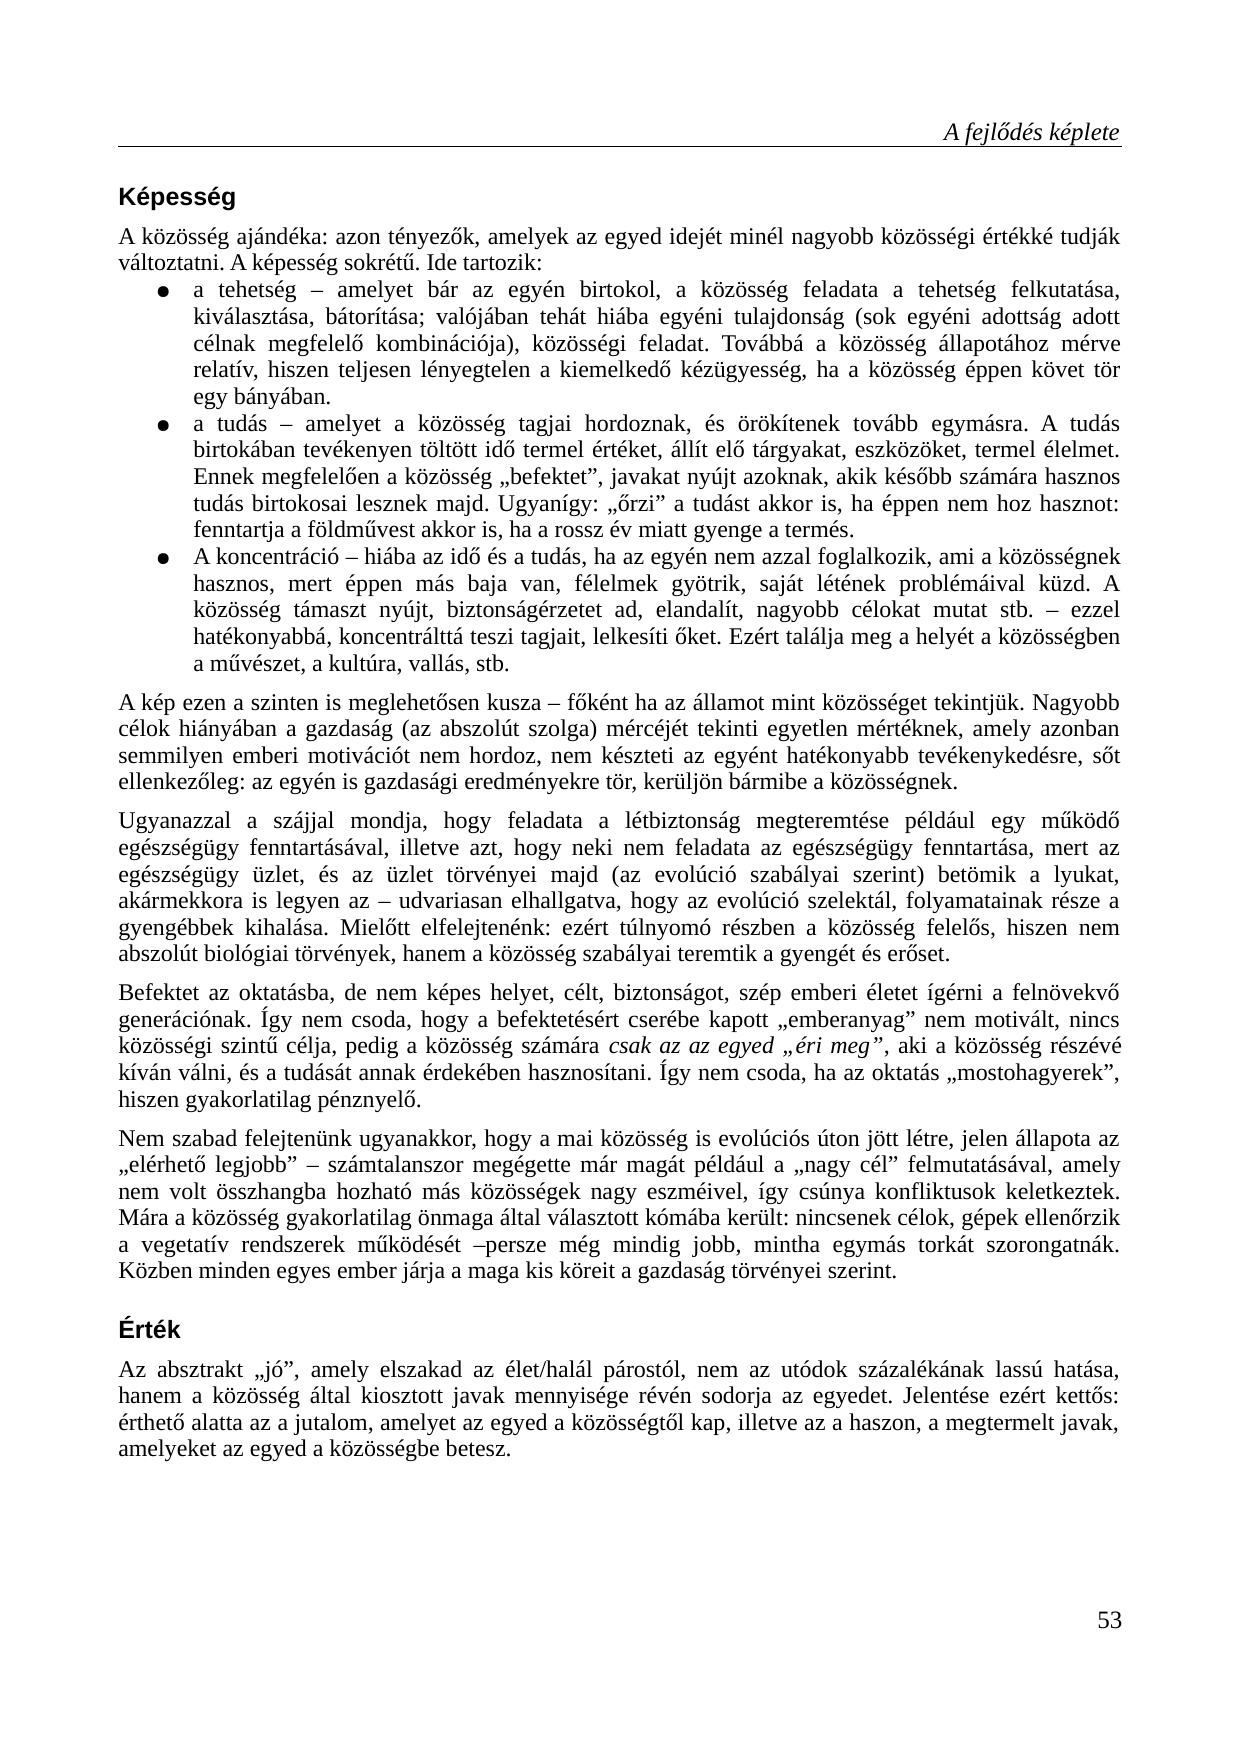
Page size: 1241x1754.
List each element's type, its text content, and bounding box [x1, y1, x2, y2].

text Ugyanazzal a szájjal mondja, hogy feladata a létbiztonság megteremtése például egy működő egészségügy fenntartásával, illetve azt, hogy neki nem feladata az egészségügy fenntartása, mert az egészségügy üzlet, és az üzlet törvényei majd (az evolúció szabályai szerint) betömik a lyukat, akármekkora is legyen az – udvariasan elhallgatva, hogy az evolúció szelektál, folyamatainak része a gyengébbek kihalása. Mielőtt elfelejtenénk: ezért túlnyomó részben a közösség felelős, hiszen nem abszolút biológiai törvények, hanem a közösség szabályai teremtik a gyengét és erőset. [118, 807, 1122, 967]
text A kép ezen a szinten is meglehetősen kusza – főként ha az államot mint közösséget tekintjük. Nagyobb célok hiányában a gazdaság (az abszolút szolga) mércéjét tekinti egyetlen mértéknek, amely azonban semmilyen emberi motivációt nem hordoz, nem készteti az egyént hatékonyabb tevékenykedésre, sőt ellenkezőleg: az egyén is gazdasági eredményekre tör, kerüljön bármibe a közösségnek. [118, 689, 1122, 795]
text Nem szabad felejtenünk ugyanakkor, hogy a mai közösség is evolúciós úton jött létre, jelen állapota az „elérhető legjobb” – számtalanszor megégette már magát például a „nagy cél” felmutatásával, amely nem volt összhangba hozható más közösségek nagy eszméivel, így csúnya konfliktusok keletkeztek. Mára a közösség gyakorlatilag önmaga által választott kómába került: nincsenek célok, gépek ellenőrzik a vegetatív rendszerek működését –persze még mindig jobb, mintha egymás torkát szorongatnák. Közben minden egyes ember járja a maga kis köreit a gazdaság törvényei szerint. [118, 1125, 1122, 1284]
list a tehetség – amelyet bár az egyén birtokol, a közösség feladata a tehetség felkutatása, kiválasztása, bátorítása; valójában tehát hiába egyéni tulajdonság (sok egyéni adottság adott célnak megfelelő kombinációja), közösségi feladat. Továbbá a közösség állapotához mérve relatív, hiszen teljesen lényegtelen a kiemelkedő kézügyesség, ha a közösség éppen követ tör egy bányában. [156, 277, 1122, 409]
text Az absztrakt „jó”, amely elszakad az élet/halál párostól, nem az utódok százalékának lassú hatása, hanem a közösség által kiosztott javak mennyisége révén sodorja az egyedet. Jelentése ezért kettős: érthető alatta az a jutalom, amelyet az egyed a közösségtől kap, illetve az a haszon, a megtermelt javak, amelyeket az egyed a közösségbe betesz. [118, 1356, 1122, 1462]
list A koncentráció – hiába az idő és a tudás, ha az egyén nem azzal foglalkozik, ami a közösségnek hasznos, mert éppen más baja van, félelmek gyötrik, saját létének problémáival küzd. A közösség támaszt nyújt, biztonságérzetet ad, elandalít, nagyobb célokat mutat stb. – ezzel hatékonyabbá, koncentrálttá teszi tagjait, lelkesíti őket. Ezért találja meg a helyét a közösségben a művészet, a kultúra, vallás, stb. [156, 543, 1122, 676]
text Befektet az oktatásba, de nem képes helyet, célt, biztonságot, szép emberi életet ígérni a felnövekvő generációnak. Így nem csoda, hogy a befektetésért cserébe kapott „emberanyag” nem motivált, nincs közösségi szintű célja, pedig a közösség számára csak az az egyed „éri meg”, aki a közösség részévé kíván válni, és a tudását annak érdekében hasznosítani. Így nem csoda, ha az oktatás „mostohagyerek”, hiszen gyakorlatilag pénznyelő. [118, 979, 1122, 1112]
text A közösség ajándéka: azon tényezők, amelyek az egyed idejét minél nagyobb közösségi értékké tudják változtatni. A képesség sokrétű. Ide tartozik: [118, 223, 1122, 276]
subtitle Érték [118, 1315, 1122, 1343]
list a tudás – amelyet a közösség tagjai hordoznak, és örökítenek tovább egymásra. A tudás birtokában tevékenyen töltött idő termel értéket, állít elő tárgyakat, eszközöket, termel élelmet. Ennek megfelelően a közösség „befektet”, javakat nyújt azoknak, akik később számára hasznos tudás birtokosai lesznek majd. Ugyanígy: „őrzi” a tudást akkor is, ha éppen nem hoz hasznot: fenntartja a földművest akkor is, ha a rossz év miatt gyenge a termés. [156, 410, 1122, 543]
subtitle Képesség [118, 182, 1122, 210]
